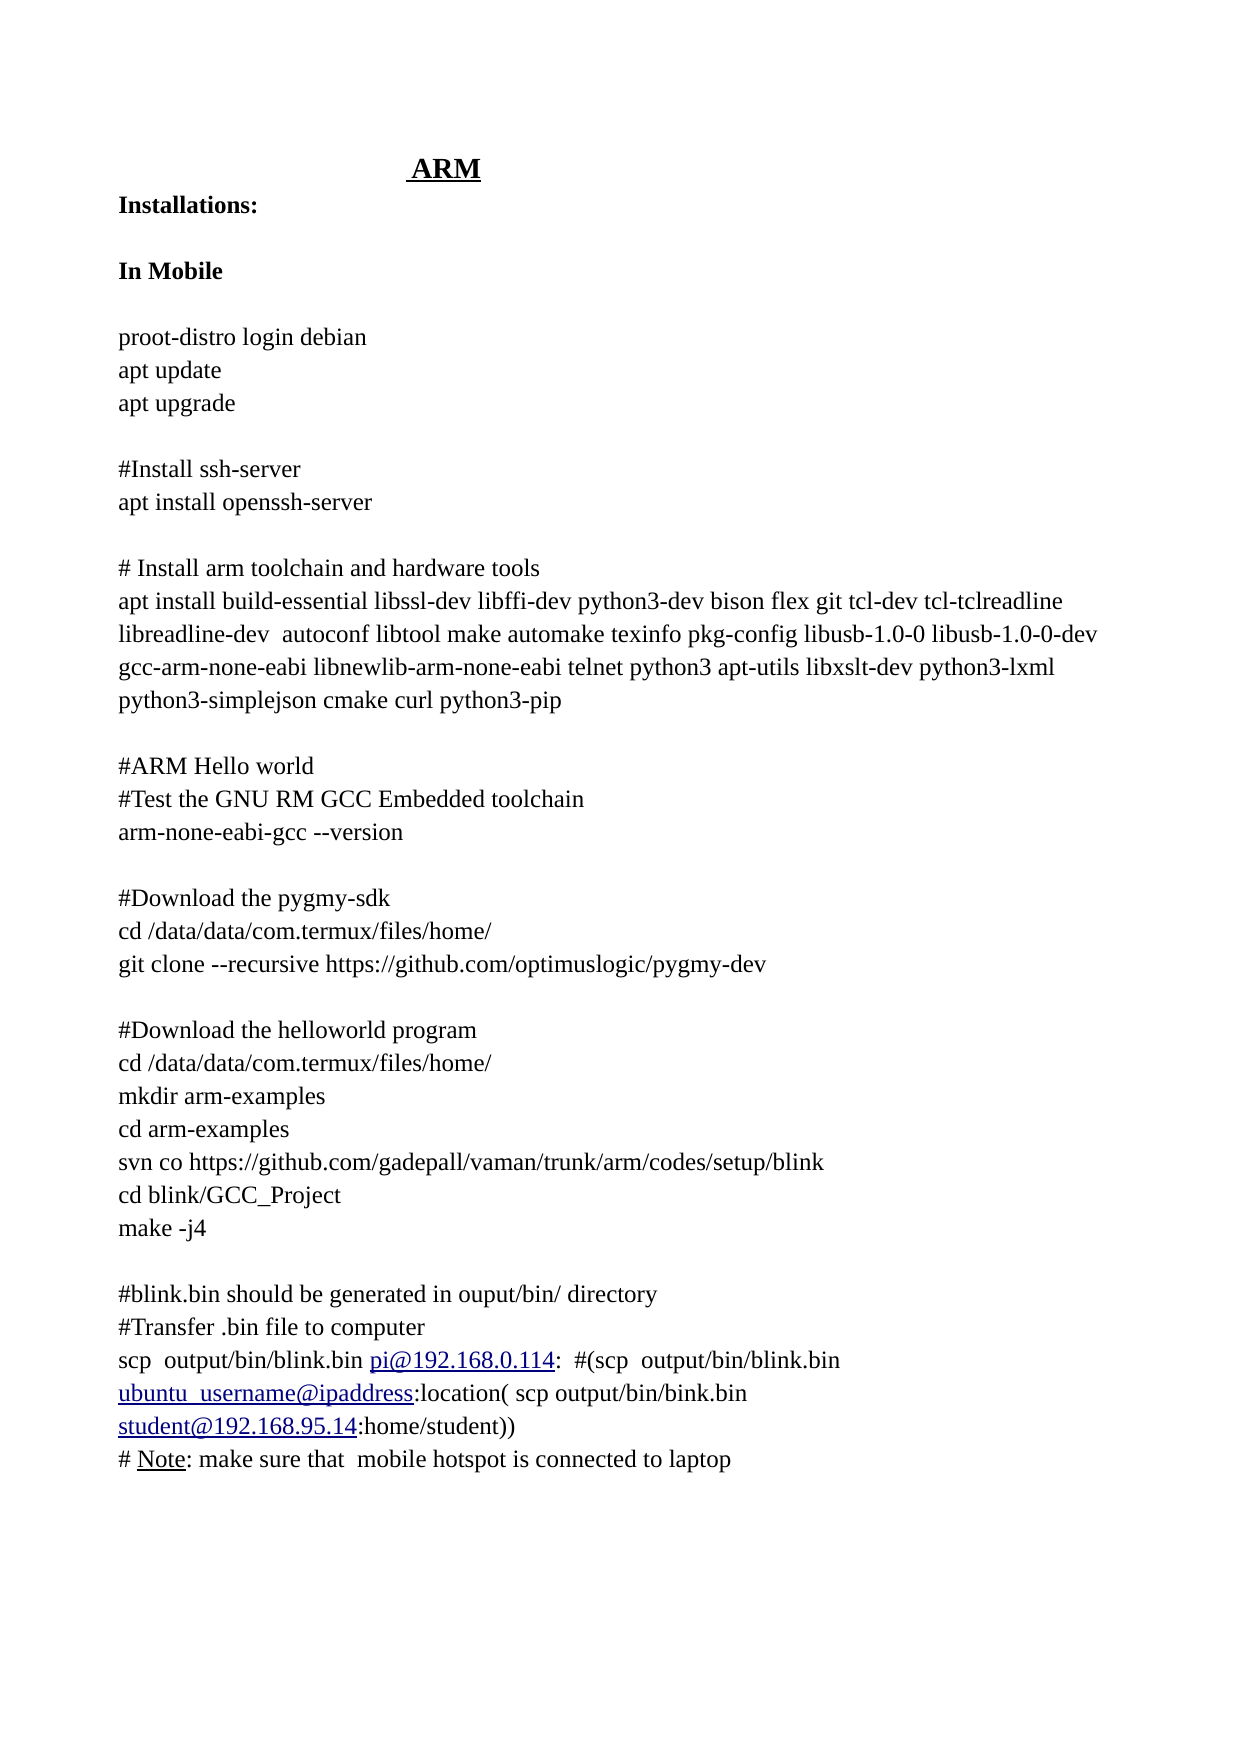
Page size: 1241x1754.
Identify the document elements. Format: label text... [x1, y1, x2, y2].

text ARM [118, 151, 1122, 185]
text apt update [118, 355, 1122, 383]
text #Test the GNU RM GCC Embedded toolchain [118, 784, 1122, 813]
text cd /data/data/com.termux/files/home/ [118, 1048, 1122, 1077]
text cd /data/data/com.termux/files/home/ [118, 916, 1122, 945]
text #Transfer .bin file to computer [118, 1312, 1122, 1341]
text cd arm-examples [118, 1114, 1122, 1143]
text arm-none-eabi-gcc --version [118, 817, 1122, 846]
text # Note: make sure that mobile hotspot is connected to laptop [118, 1444, 1122, 1473]
text make -j4 [118, 1213, 1122, 1242]
text Installations: [118, 190, 1122, 218]
text #blink.bin should be generated in ouput/bin/ directory [118, 1279, 1122, 1308]
text mkdir arm-examples [118, 1081, 1122, 1110]
text apt install build-essential libssl-dev libffi-dev python3-dev bison flex git tcl-dev tcl-tclreadline libreadline-dev autoconf libtool make automake texinfo pkg-config libusb-1.0-0 libusb-1.0-0-dev gcc-arm-none-eabi libnewlib-arm-none-eabi telnet python3 apt-utils libxslt-dev python3-lxml python3-simplejson cmake curl python3-pip [118, 586, 1122, 714]
text # Install arm toolchain and hardware tools [118, 553, 1122, 582]
text #Install ssh-server [118, 454, 1122, 483]
text #ARM Hello world [118, 751, 1122, 780]
text svn co https://github.com/gadepall/vaman/trunk/arm/codes/setup/blink [118, 1147, 1122, 1176]
text #Download the helloworld program [118, 1015, 1122, 1044]
text apt upgrade [118, 388, 1122, 417]
text git clone --recursive https://github.com/optimuslogic/pygmy-dev [118, 949, 1122, 978]
text In Mobile [118, 256, 1122, 284]
text #Download the pygmy-sdk [118, 883, 1122, 912]
text cd blink/GCC_Project [118, 1180, 1122, 1209]
text apt install openssh-server [118, 487, 1122, 516]
text proot-distro login debian [118, 322, 1122, 351]
text scp output/bin/blink.bin pi@192.168.0.114: #(scp output/bin/blink.bin ubuntu_username@ipaddress:location( scp output/bin/bink.bin student@192.168.95.14:home/student)) [118, 1345, 1122, 1440]
